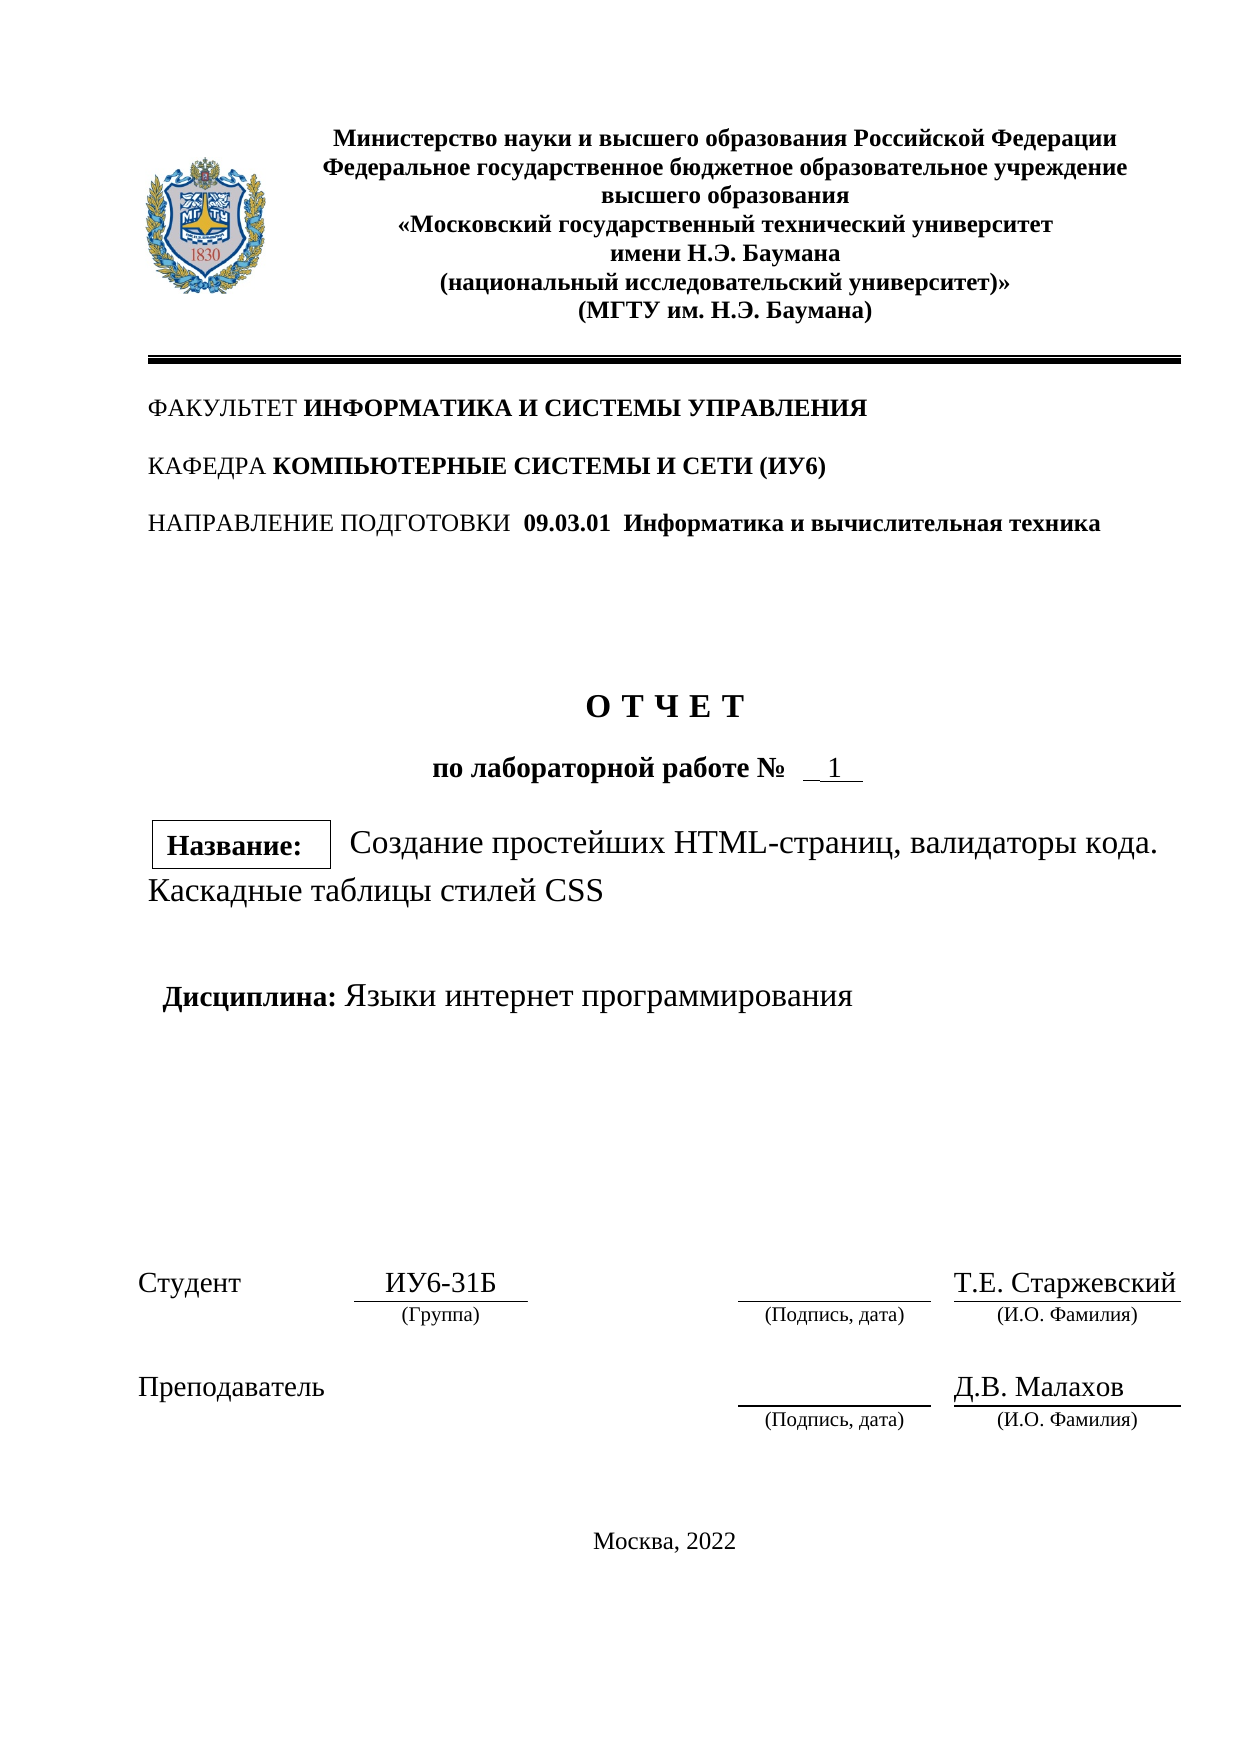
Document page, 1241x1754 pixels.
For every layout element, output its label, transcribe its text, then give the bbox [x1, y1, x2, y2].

table_cell [539, 1369, 727, 1407]
table_cell [727, 1336, 942, 1369]
table_cell Преподаватель [127, 1369, 342, 1407]
table_cell [127, 1302, 342, 1336]
table_cell [342, 1369, 539, 1407]
text ФАКУЛЬТЕТ Информатика и системы управления [148, 393, 1181, 422]
text Название: [167, 828, 315, 861]
table_cell (И.О. Фамилия) [942, 1407, 1192, 1440]
text Москва, 2022 [148, 1526, 1181, 1555]
text КАФЕДРА Компьютерные системы и сети (ИУ6) [148, 451, 1181, 479]
table_header [136, 123, 284, 324]
table_cell [342, 1336, 539, 1369]
table_cell [539, 1336, 727, 1369]
subtitle Создание простейших HTML-страниц, валидаторы кода. Каскадные таблицы стилей CSS [148, 822, 1181, 908]
table_header [727, 1265, 942, 1302]
text Дисциплина: Языки интернет программирования [162, 975, 1181, 1013]
table_cell [127, 1336, 342, 1369]
table_header Студент [127, 1265, 342, 1302]
table_cell [127, 1407, 342, 1440]
table_header 1 [797, 750, 871, 783]
table_cell (Подпись, дата) [727, 1302, 942, 1336]
table_cell [342, 1407, 539, 1440]
table_header [539, 1265, 727, 1302]
table_cell [539, 1302, 727, 1336]
table_cell (И.О. Фамилия) [942, 1302, 1192, 1336]
text НАПРАВЛЕНИЕ ПОДГОТОВКИ 09.03.01 Информатика и вычислительная техника [148, 508, 1181, 537]
table_header ИУ6-31Б [342, 1265, 539, 1302]
table_cell Д.В. Малахов [942, 1369, 1192, 1407]
table_cell [727, 1369, 942, 1407]
table_cell [539, 1407, 727, 1440]
table_cell (Группа) [342, 1302, 539, 1336]
table_cell (Подпись, дата) [727, 1407, 942, 1440]
subtitle Отчет [148, 687, 1181, 725]
table_header Т.Е. Старжевский [942, 1265, 1192, 1302]
table_cell [942, 1336, 1192, 1369]
picture [145, 157, 266, 294]
table_header Министерство науки и высшего образования Российской Федерации Федеральное государственное бюджетное образовательное учреждение высшего образования «Московский государственный технический университет имени Н.Э. Баумана (национальный исследовательский университет)» (МГТУ им. Н.Э. Баумана) [284, 123, 1166, 324]
